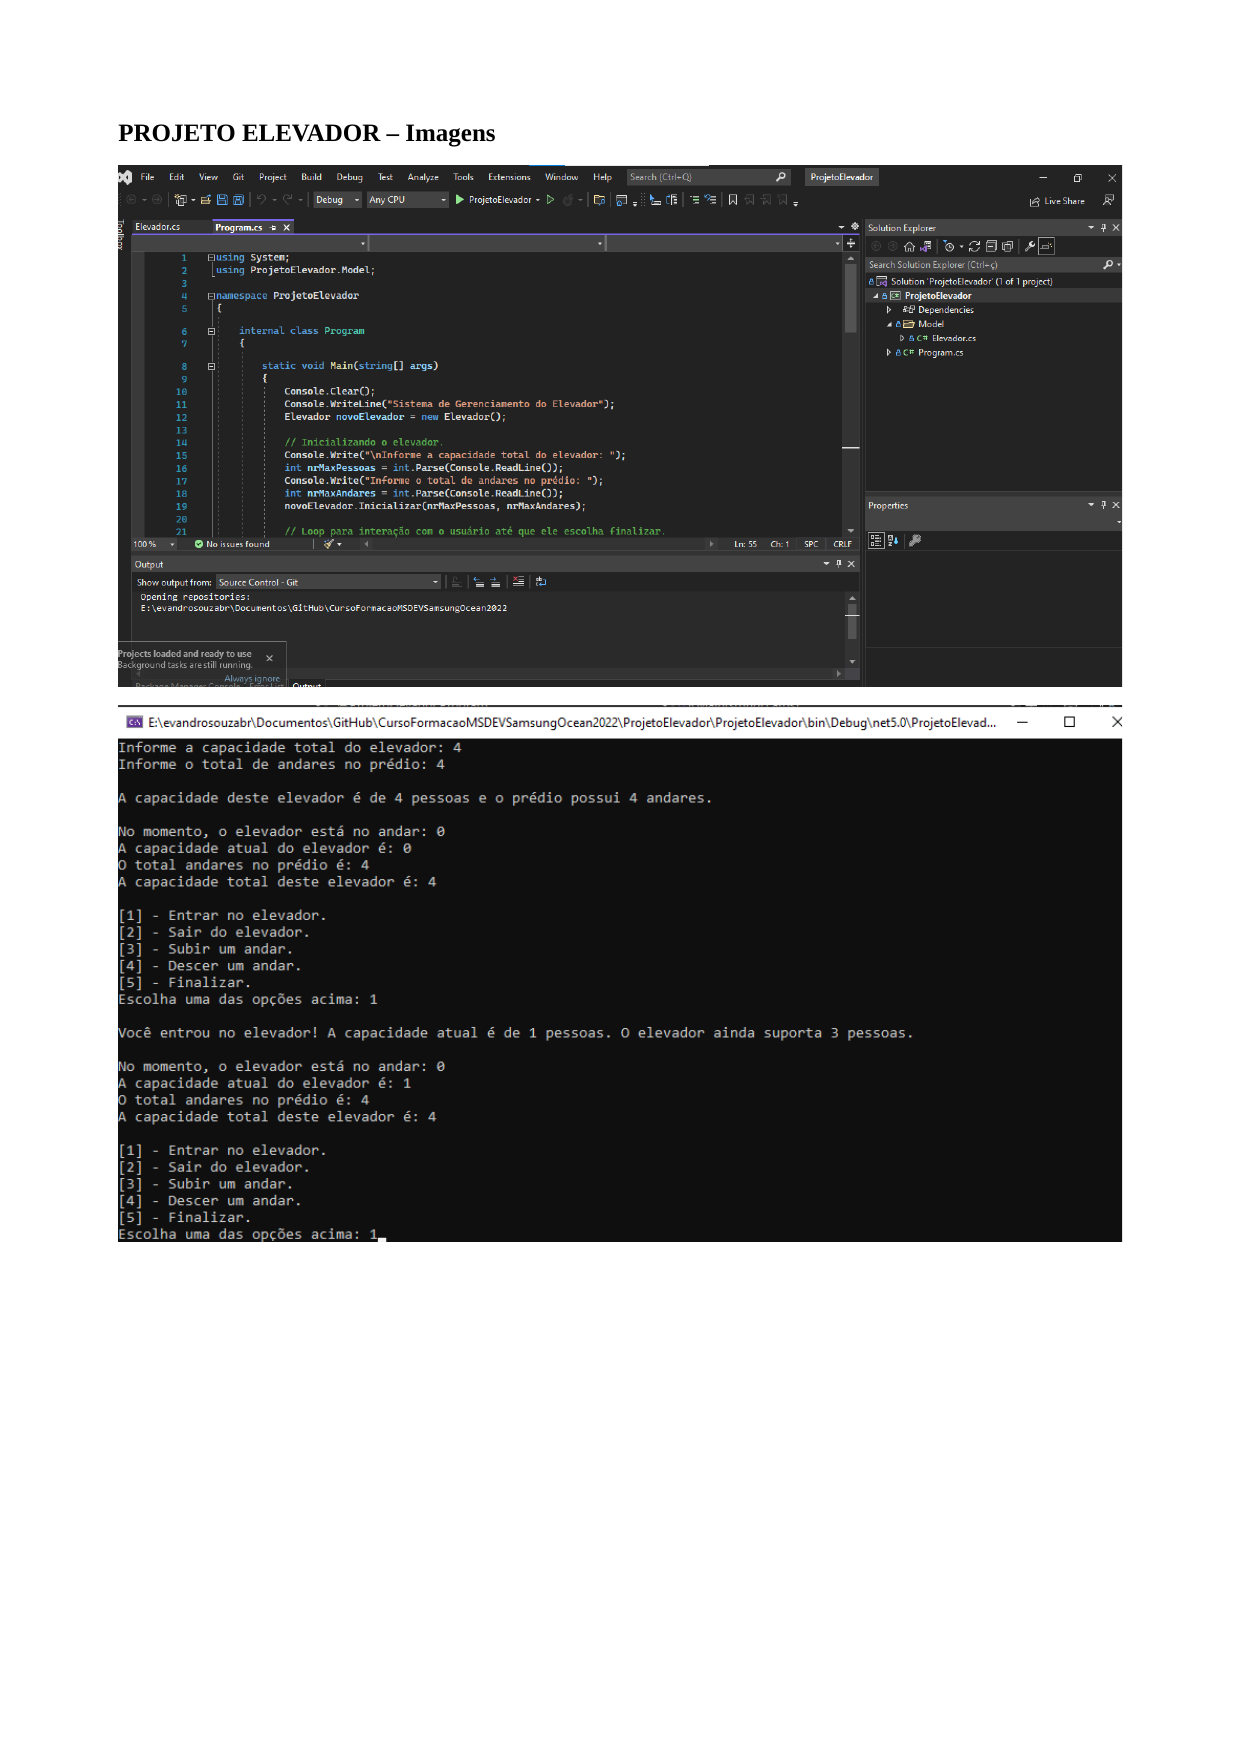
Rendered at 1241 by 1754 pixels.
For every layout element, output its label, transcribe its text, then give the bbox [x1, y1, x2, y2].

picture [118, 165, 1123, 687]
text PROJETO ELEVADOR – Imagens [118, 118, 1122, 147]
picture [118, 705, 1123, 1242]
